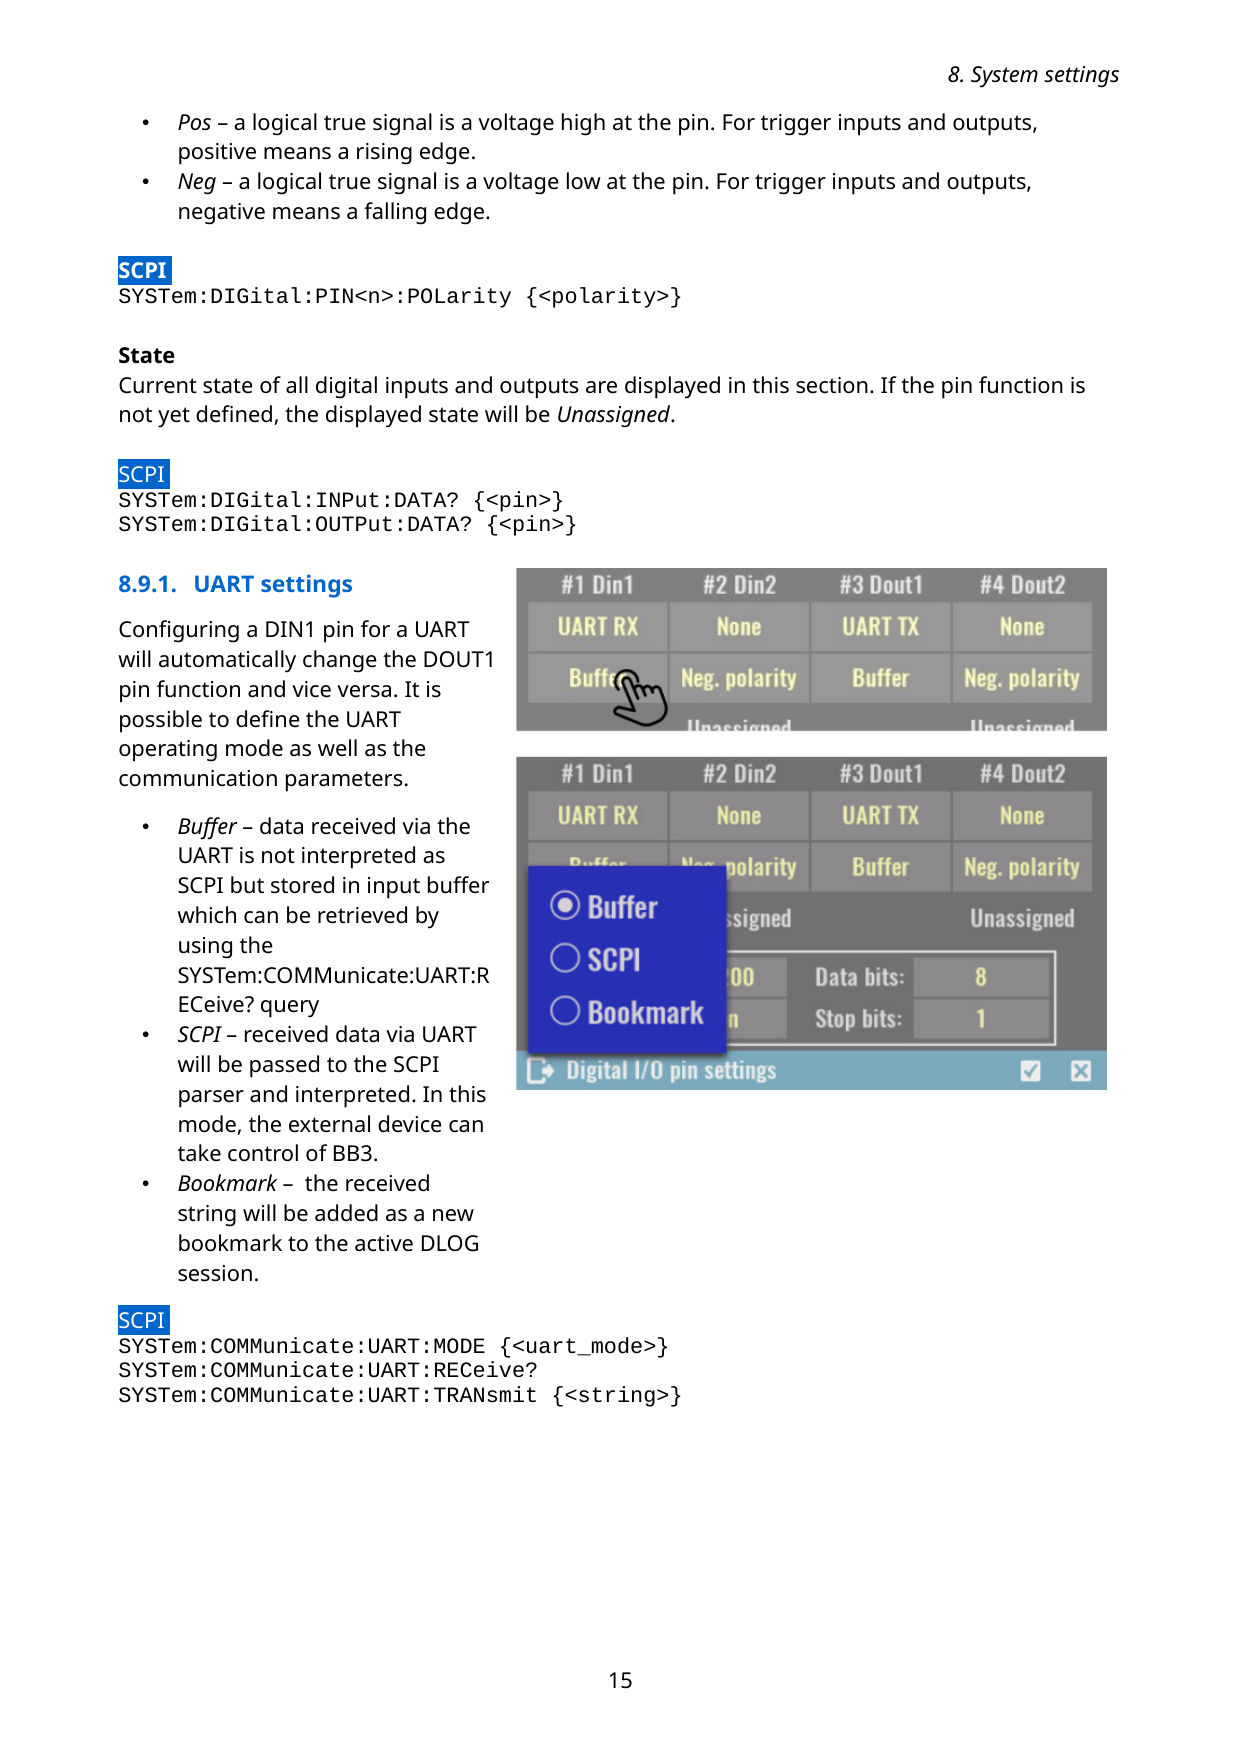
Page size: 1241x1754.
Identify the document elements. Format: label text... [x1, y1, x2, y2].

table_header UART settings Configuring a DIN1 pin for a UART will automatically change the DOUT1 pin function and vice versa. It is possible to define the UART operating mode as well as the communication parameters. Buffer – data received via the UART is not interpreted as SCPI but stored in input buffer which can be retrieved by using the SYSTem:COMMunicate:UART:RECeive? query SCPI – received data via UART will be passed to the SCPI parser and interpreted. In this mode, the external device can take control of BB3. Bookmark – the received string will be added as a new bookmark to the active DLOG session. [118, 568, 502, 1305]
text State [118, 340, 1122, 370]
text Current state of all digital inputs and outputs are displayed in this section. If the pin function is not yet defined, the displayed state will be Unassigned. [118, 370, 1122, 429]
text SYSTem:COMMunicate:UART:MODE {<uart_mode>} [118, 1335, 1122, 1360]
table_header [502, 568, 1122, 1305]
list Pos – a logical true signal is a voltage high at the pin. For trigger inputs and outputs, positive means a rising edge. [142, 107, 1110, 166]
text SYSTem:DIGital:OUTPut:DATA? {<pin>} [118, 514, 1122, 538]
text SCPI [118, 459, 1122, 489]
text SYSTem:COMMunicate:UART:TRANsmit {<string>} [118, 1384, 1122, 1409]
text SYSTem:DIGital:INPut:DATA? {<pin>} [118, 489, 1122, 514]
list Neg – a logical true signal is a voltage low at the pin. For trigger inputs and outputs, negative means a falling edge. [142, 166, 1110, 226]
text SCPI [118, 1305, 1122, 1335]
text SYSTem:DIGital:PIN<n>:POLarity {<polarity>} [118, 285, 1122, 310]
text SYSTem:COMMunicate:UART:RECeive? [118, 1360, 1122, 1384]
picture [516, 568, 1107, 1090]
text SCPI [118, 256, 1122, 285]
